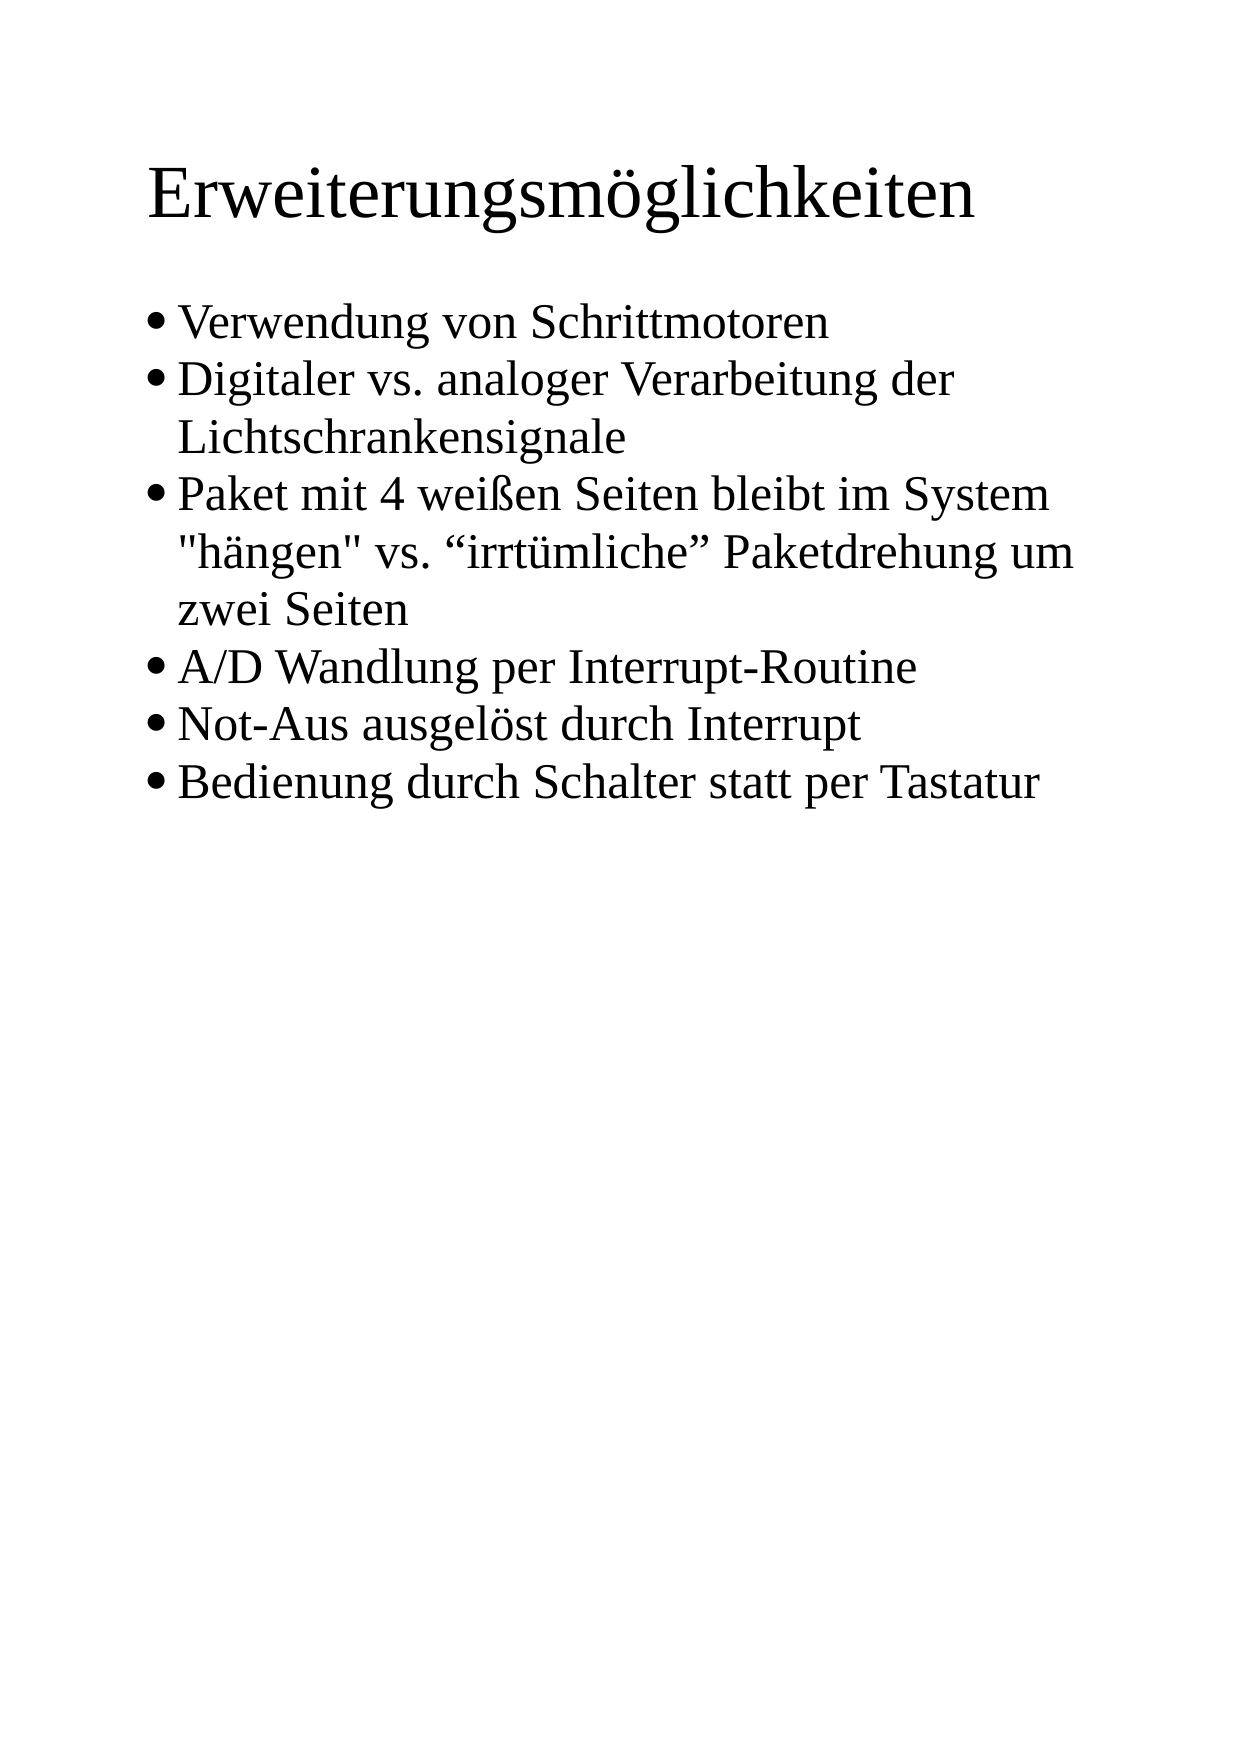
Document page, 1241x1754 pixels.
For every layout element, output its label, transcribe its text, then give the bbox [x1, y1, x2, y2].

list Bedienung durch Schalter statt per Tastatur [148, 751, 1093, 809]
text Erweiterungsmöglichkeiten [148, 148, 1093, 234]
list A/D Wandlung per Interrupt-Routine [148, 636, 1093, 694]
list Not-Aus ausgelöst durch Interrupt [148, 694, 1093, 751]
list Digitaler vs. analoger Verarbeitung der Lichtschrankensignale [148, 349, 1093, 464]
list Verwendung von Schrittmotoren [148, 291, 1093, 349]
list Paket mit 4 weißen Seiten bleibt im System "hängen" vs. “irrtümliche” Paketdrehung um zwei Seiten [148, 464, 1093, 636]
